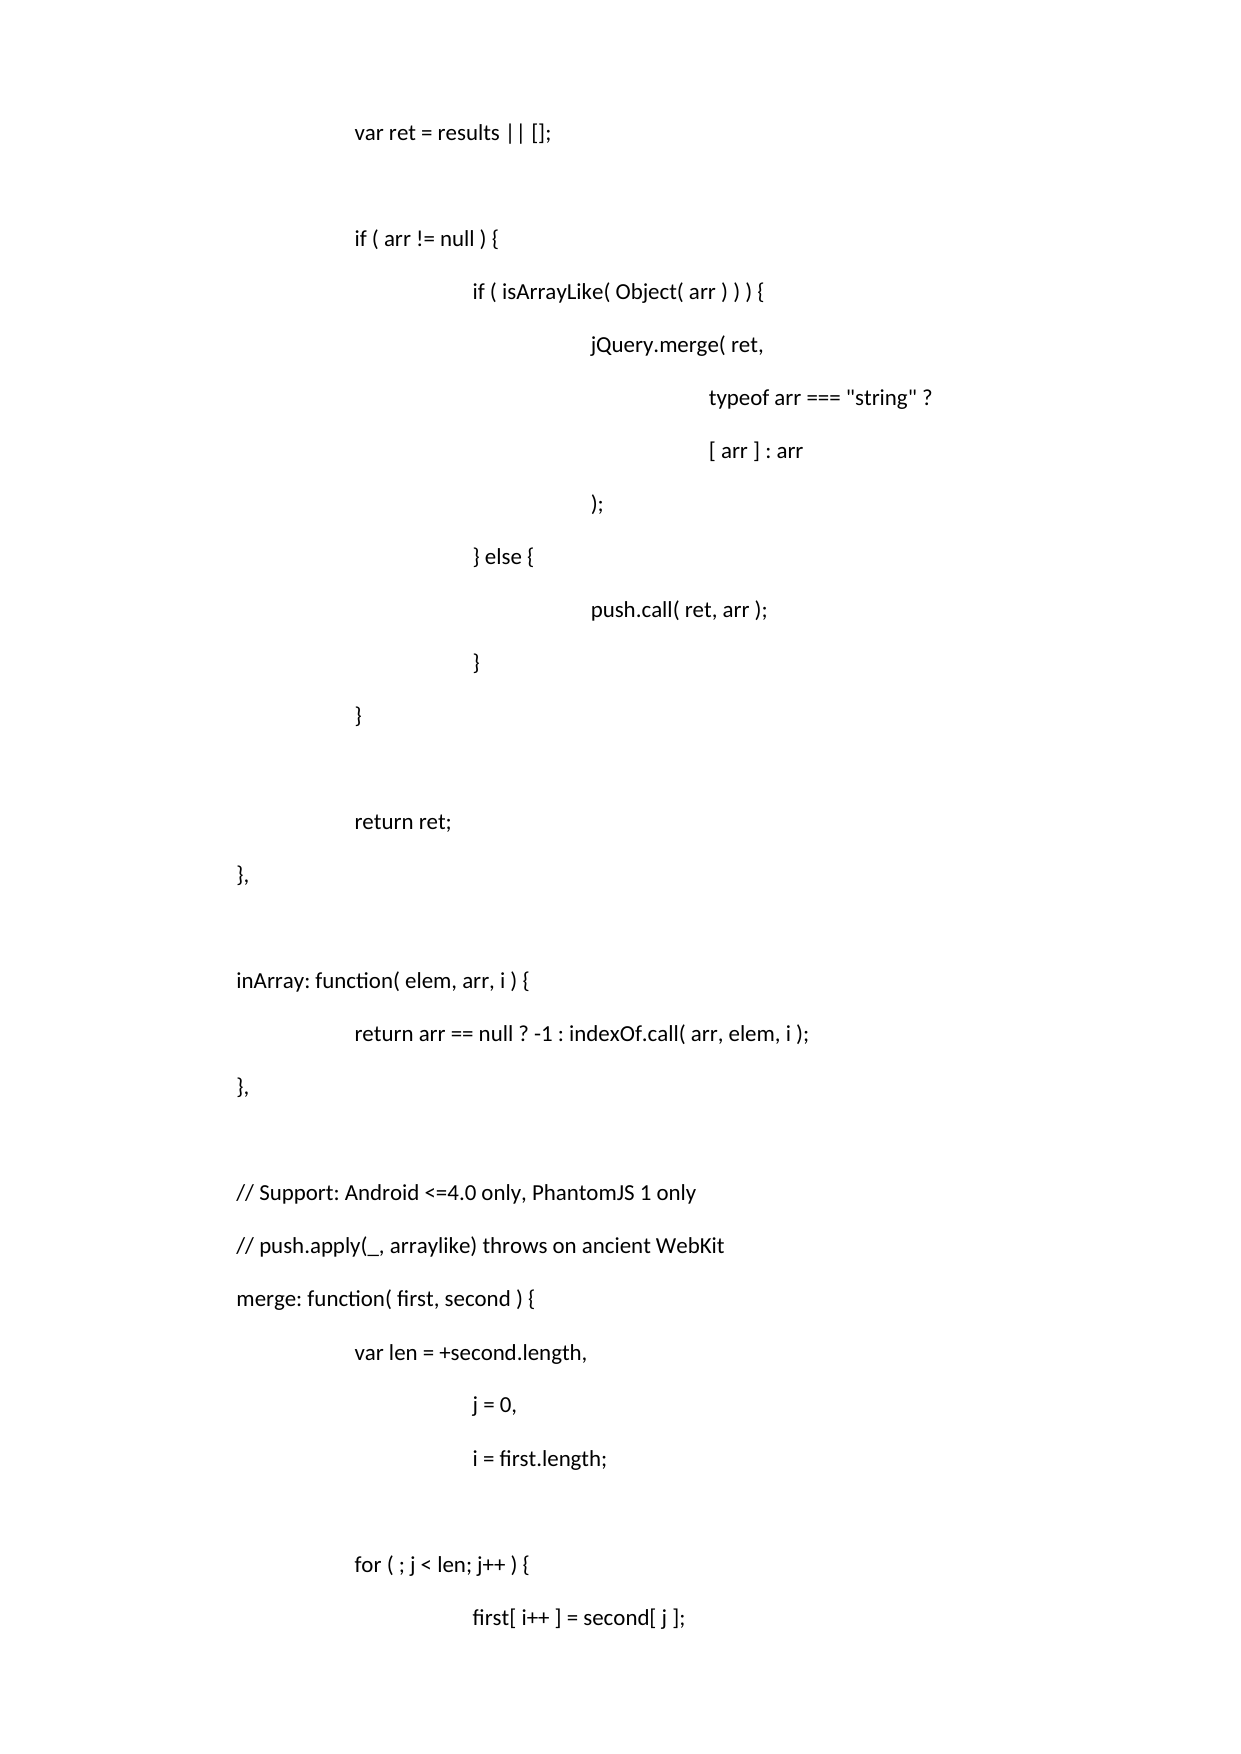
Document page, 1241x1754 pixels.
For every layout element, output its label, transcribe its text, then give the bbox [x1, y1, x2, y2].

text [ arr ] : arr [118, 436, 1122, 464]
text push.call( ret, arr ); [118, 595, 1122, 623]
text } else { [118, 542, 1122, 570]
text var ret = results || []; [118, 118, 1122, 146]
text inArray: function( elem, arr, i ) { [118, 966, 1122, 994]
text first[ i++ ] = second[ j ]; [118, 1603, 1122, 1631]
text }, [118, 860, 1122, 888]
text if ( isArrayLike( Object( arr ) ) ) { [118, 277, 1122, 305]
text ); [118, 489, 1122, 517]
text } [118, 701, 1122, 729]
text for ( ; j < len; j++ ) { [118, 1550, 1122, 1578]
text jQuery.merge( ret, [118, 330, 1122, 358]
text } [118, 648, 1122, 676]
text }, [118, 1072, 1122, 1101]
text i = first.length; [118, 1444, 1122, 1472]
text var len = +second.length, [118, 1338, 1122, 1366]
text typeof arr === "string" ? [118, 383, 1122, 411]
text merge: function( first, second ) { [118, 1284, 1122, 1313]
text return ret; [118, 807, 1122, 835]
text j = 0, [118, 1391, 1122, 1419]
text // Support: Android <=4.0 only, PhantomJS 1 only [118, 1178, 1122, 1207]
text // push.apply(_, arraylike) throws on ancient WebKit [118, 1232, 1122, 1259]
text if ( arr != null ) { [118, 224, 1122, 252]
text return arr == null ? -1 : indexOf.call( arr, elem, i ); [118, 1019, 1122, 1047]
